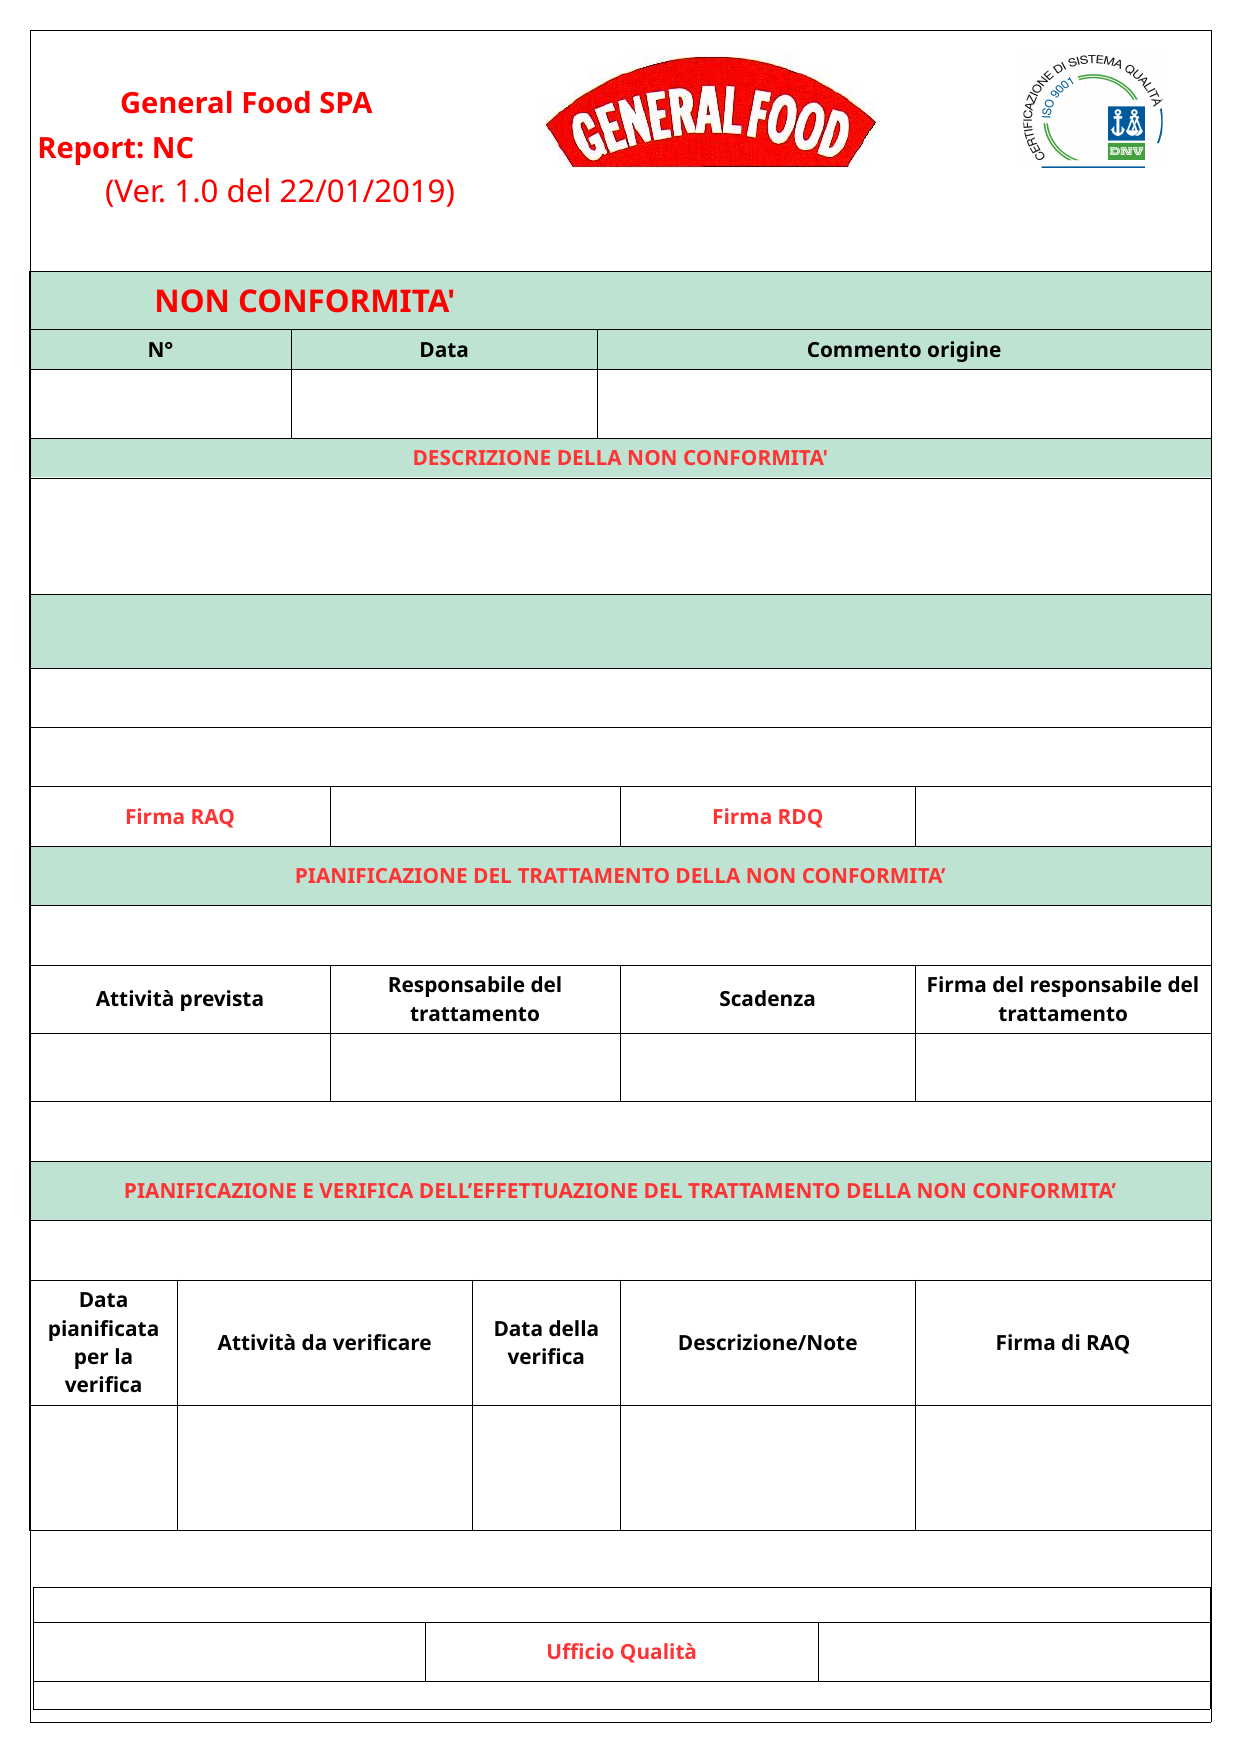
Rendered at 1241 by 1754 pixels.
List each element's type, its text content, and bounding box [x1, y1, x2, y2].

table_cell Attività prevista [31, 966, 330, 1033]
table_cell Firma del responsabile del trattamento [916, 966, 1211, 1033]
table_cell Responsabile del trattamento [331, 966, 620, 1033]
table_cell Commento origine [598, 330, 1211, 369]
table_cell N° [31, 330, 291, 369]
table_cell </for> [31, 1102, 1211, 1161]
table_cell <formatLang(o.insert_date, date=True)> [292, 370, 597, 437]
table_cell <o.ref> [31, 370, 291, 437]
table_cell Descrizione/Note [621, 1281, 915, 1405]
table_cell Firma RAQ [31, 787, 330, 846]
picture [543, 55, 879, 168]
table_cell <formatLang(line.date, date=True) if line.date else ''> [473, 1406, 620, 1530]
table_cell Data pianificata per la verifica [31, 1281, 177, 1405]
table_cell Scadenza [621, 966, 915, 1033]
table_cell <formatLang(line.scheduled_date, date=True) if line.scheduled_date else ''> [31, 1406, 177, 1530]
table_cell <line.activities_check> [178, 1406, 472, 1530]
picture [1023, 55, 1163, 168]
table_cell PIANIFICAZIONE DEL TRATTAMENTO DELLA NON CONFORMITA’ [31, 847, 1211, 905]
table_header NON CONFORMITA' <'INTERNA' if o.mode == 'internal' else ''> [31, 272, 1211, 329]
table_cell [916, 1406, 1211, 1530]
table_cell <line.note> [621, 1406, 915, 1530]
table_cell Data della verifica [473, 1281, 620, 1405]
table_cell <o.treatment or ''> [31, 669, 1211, 727]
table_cell [916, 787, 1211, 846]
table_cell Firma RDQ [621, 787, 915, 846]
table_cell <line.responsible_treatment> [331, 1034, 620, 1101]
table_cell <for each="line in o.intervent_planned_ids"> [31, 906, 1211, 964]
table_cell <o.name or ''> [31, 479, 1211, 594]
table_cell PIANIFICAZIONE E VERIFICA DELL’EFFETTUAZIONE DEL TRATTAMENTO DELLA NON CONFORMITA’ [31, 1162, 1211, 1220]
table_cell <"ANALISI DELLE CAUSE" if o.mode == "internal" else "RICHIESTA TRATTAMENTO DELLA NON CONFORMITA' / AZIONE CORRETTIVA"> [31, 595, 1211, 668]
table_cell [331, 787, 620, 846]
table_cell Attività da verificare [178, 1281, 472, 1405]
table_cell Data [292, 330, 597, 369]
table_cell DESCRIZIONE DELLA NON CONFORMITA' [31, 439, 1211, 477]
table_cell <line.planned_activity> [31, 1034, 330, 1101]
table_cell <o.origin_other or ''> [598, 370, 1211, 437]
table_cell <if test="o.mode == 'internal'"> [31, 728, 1211, 786]
table_cell <for each="line in o.intervent_verify_ids"> [31, 1221, 1211, 1279]
table_cell Firma di RAQ [916, 1281, 1211, 1405]
table_cell <formatLang(line.deadline, date=True) if line.deadline else ''> [621, 1034, 915, 1101]
table_cell [916, 1034, 1211, 1101]
